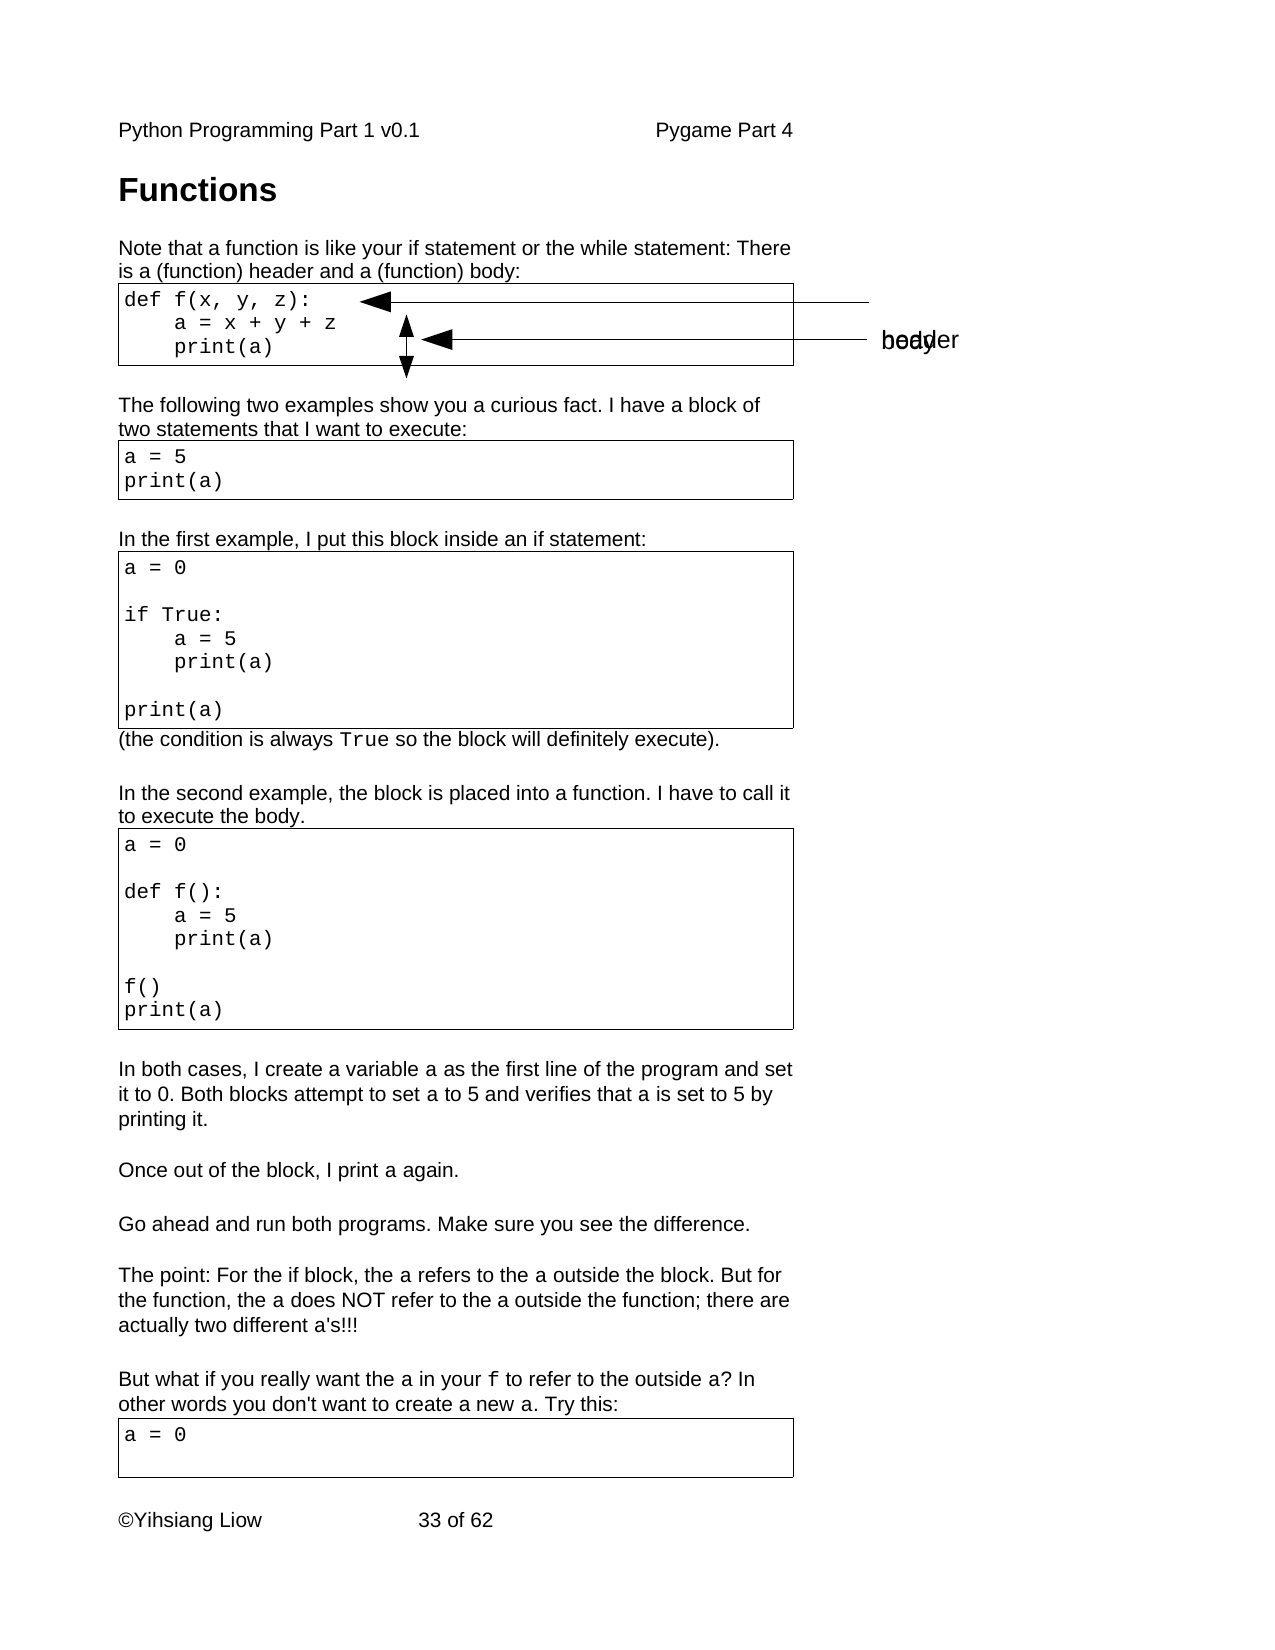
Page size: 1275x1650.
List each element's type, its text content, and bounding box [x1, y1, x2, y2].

text In both cases, I create a variable a as the first line of the program and set it to 0. Both blocks attempt to set a to 5 and verifies that a is set to 5 by printing it. [118, 1057, 793, 1131]
text But what if you really want the a in your f to refer to the outside a? In other words you don't want to create a new a. Try this: [118, 1367, 793, 1418]
text Functions [118, 171, 793, 208]
table_header a = 5 print(a) [119, 441, 793, 499]
text In the first example, I put this block inside an if statement: [118, 528, 793, 551]
text Note that a function is like your if statement or the while statement: There is a (function) header and a (function) body: [118, 236, 793, 283]
table_header a = 0 if True: a = 5 print(a) print(a) [119, 552, 793, 728]
text (the condition is always True so the block will definitely execute). [118, 729, 793, 753]
text Once out of the block, I print a again. [118, 1159, 793, 1184]
table_header a = 0 def f(): a = 5 print(a) f() print(a) [119, 829, 793, 1029]
text Go ahead and run both programs. Make sure you see the difference. [118, 1212, 793, 1236]
text The following two examples show you a curious fact. I have a block of two statements that I want to execute: [118, 394, 793, 440]
text In the second example, the block is placed into a function. I have to call it to execute the body. [118, 781, 793, 828]
table_header def f(x, y, z): a = x + y + z print(a) [119, 284, 793, 365]
table_header a = 0 [119, 1419, 793, 1477]
text The point: For the if block, the a refers to the a outside the block. But for the function, the a does NOT refer to the a outside the function; there are actually two different a's!!! [118, 1264, 793, 1339]
